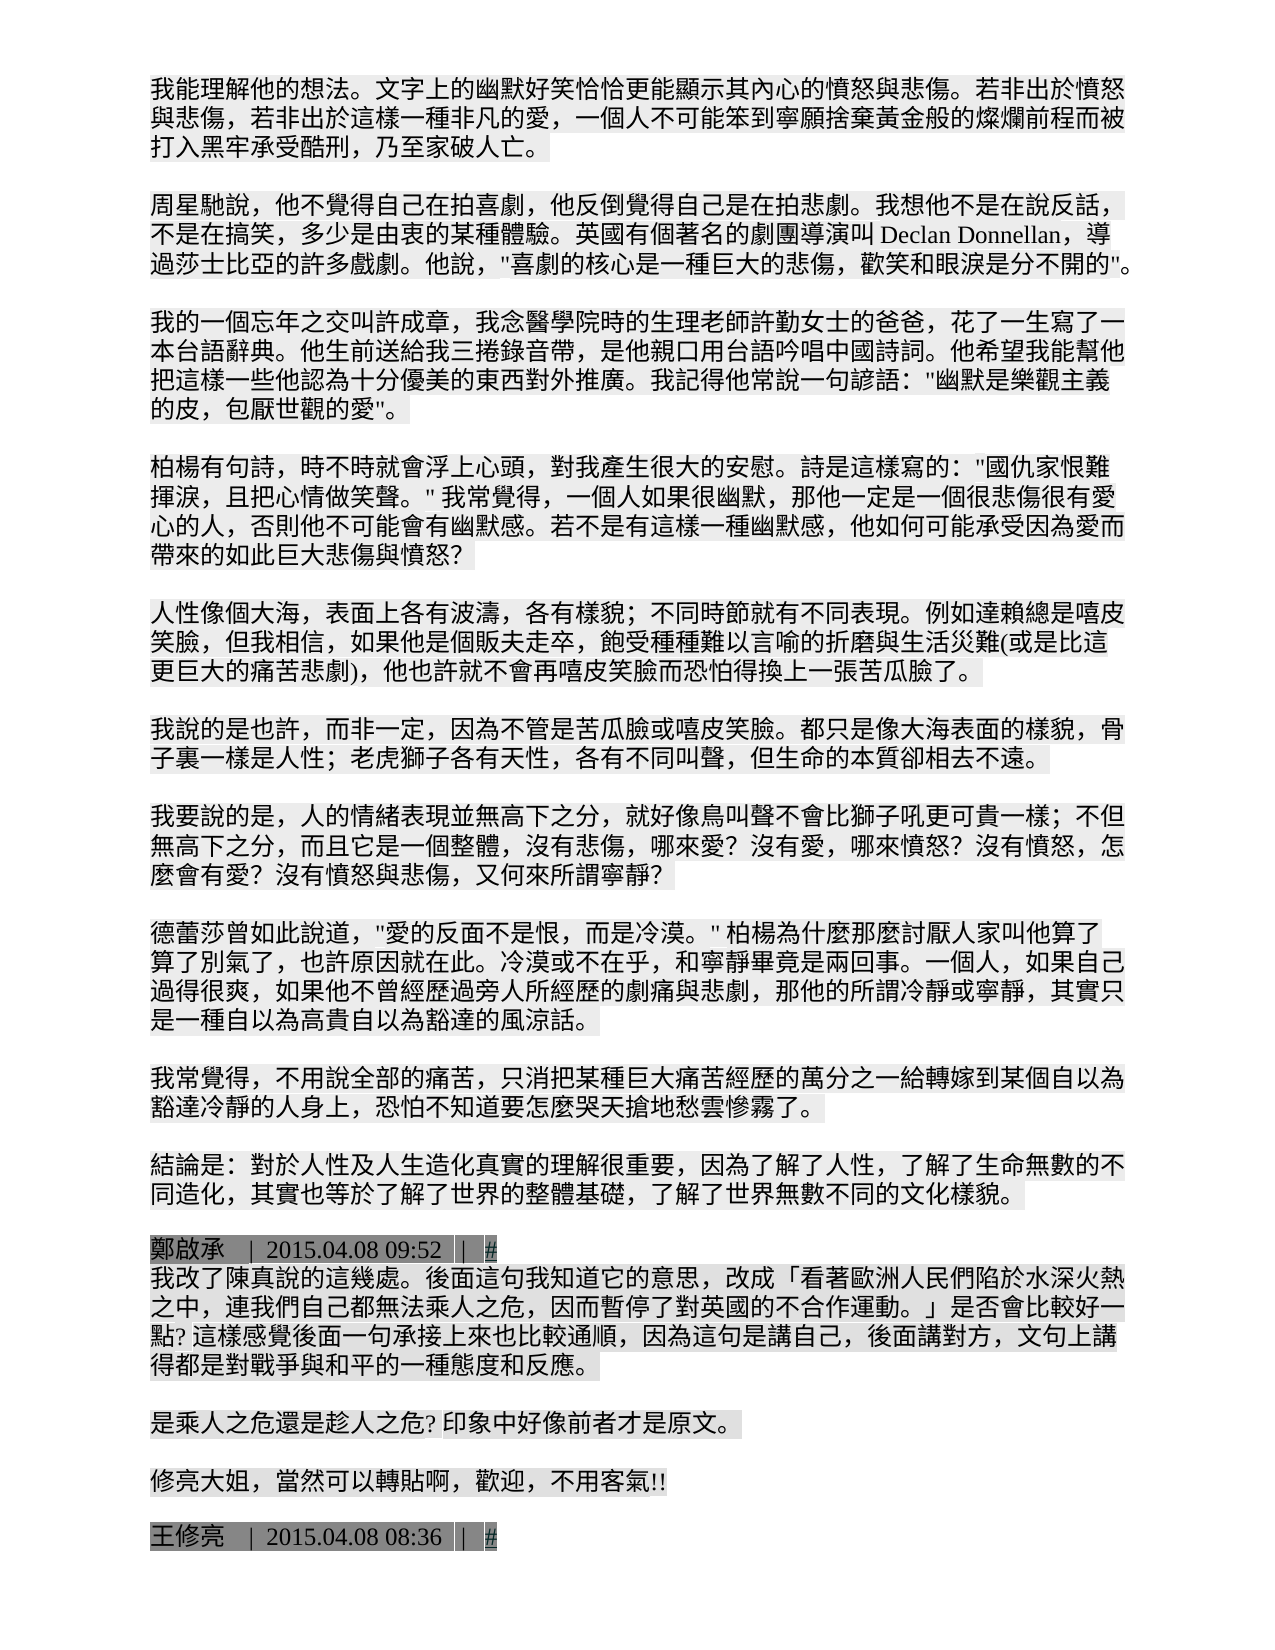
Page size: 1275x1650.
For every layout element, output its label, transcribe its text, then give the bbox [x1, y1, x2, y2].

text 王修亮 | 2015.04.08 08:36 | # [150, 1522, 1125, 1551]
text 鄭啟承 | 2015.04.08 09:52 | # [150, 1235, 1125, 1264]
text 1984年，林義雄出獄後，旋即出國遊學多年，期間還念了一個碩士學位。1991年返國，帶回三本Gene Sharp的書送我。Gene Sharp就是當代研究非暴力的一位哈佛著名學者(但我並沒有從他的書中得到多少啟發)。 1997年我出國前夕，跑去跟林義雄道別。我問他，你在國外多年，為何不乾脆念個博士？他說，學位對他來說，沒有意義，去大學教書更非其所願。他反過來建議我出國後也別把太多時間浪費在書本上，應該海外四處多玩玩多看看。但我始終沒有採用他的建議，而是把所有生命全數 "浪費" 在書本上。 出國念哲學之前，對於該專攻哲學的哪一部份尚未決定，基本上，我對epistemology(知識論)、philosophy of science (科學哲學)、philosophy of mind (心智哲學)、philosophy of mathematics(數學哲學)及邏輯等這類較為抽象的東西比較有興趣，但實際上，原本也考慮研究政治哲學，特別是非暴力抗爭這一部份，但一遇到維根斯坦之後，就把甘地拋在腦後了；人畢竟很難違逆自己的天性，喜歡抽象事物的，恐怕很難在較為具體的東西上得到滿足。 不過，哲學是一個整體，就跟醫學一樣，你總不可能只懂得大腦卻不懂得心臟或肺臟，你總不可能只懂維根斯坦卻不懂康德；對於倫理學或政治哲學等等這些東西，多少還是有點涉獵。至於非暴力，對其相關思維，當然更是熟稔。特別是甘地，知之甚詳。 就我的了解，甘地最推崇的人性素質之一就是憤怒和悲傷，特別是憤怒。他認為憤怒是很珍貴的東西，不應該輕易浪費。他說，人應該盡量保存自己的憤怒，讓憤怒像一座蘊積極大能量的火山那樣，撼動全世界。 憤怒和悲傷自然都是源自於痛苦，而且是巨大的痛苦。甘地相信，"不管是一個人或一個國家"，他的存在意義，"唯有透過宛如被釘上十字架那樣的巨大苦楚，才有可能誕生，除此之外，別無它法"。在這樣一種劇烈的痛苦中，人不可能不悲傷；悲傷是可貴的，因為世上不可能有一種愛卻不帶悲傷。 林義雄的女兒林奐均有一次問林義雄說，如果這些事是你自願承擔，為何如此悲傷？林義雄說，"耶穌自願上十字架，但他仍然心懷憂傷。" 耶穌的畫像總是一張苦瓜臉，我想這並非偶然，因為世上沒有一種愛不帶悲傷。 柏楊寫東西很好笑，但他卻有著一種火牛脾氣，生平很恨別人叫他 "算了算了，別氣了"。我能理解他的想法。文字上的幽默好笑恰恰更能顯示其內心的憤怒與悲傷。若非出於憤怒與悲傷，若非出於這樣一種非凡的愛，一個人不可能笨到寧願捨棄黃金般的燦爛前程而被打入黑牢承受酷刑，乃至家破人亡。 周星馳說，他不覺得自己在拍喜劇，他反倒覺得自己是在拍悲劇。我想他不是在說反話，不是在搞笑，多少是由衷的某種體驗。英國有個著名的劇團導演叫Declan Donnellan，導過莎士比亞的許多戲劇。他說，"喜劇的核心是一種巨大的悲傷，歡笑和眼淚是分不開的"。 我的一個忘年之交叫許成章，我念醫學院時的生理老師許勤女士的爸爸，花了一生寫了一本台語辭典。他生前送給我三捲錄音帶，是他親口用台語吟唱中國詩詞。他希望我能幫他把這樣一些他認為十分優美的東西對外推廣。我記得他常說一句諺語："幽默是樂觀主義的皮，包厭世觀的愛"。 柏楊有句詩，時不時就會浮上心頭，對我產生很大的安慰。詩是這樣寫的："國仇家恨難揮淚，且把心情做笑聲。" 我常覺得，一個人如果很幽默，那他一定是一個很悲傷很有愛心的人，否則他不可能會有幽默感。若不是有這樣一種幽默感，他如何可能承受因為愛而帶來的如此巨大悲傷與憤怒？ 人性像個大海，表面上各有波濤，各有樣貌；不同時節就有不同表現。例如達賴總是嘻皮笑臉，但我相信，如果他是個販夫走卒，飽受種種難以言喻的折磨與生活災難(或是比這更巨大的痛苦悲劇)，他也許就不會再嘻皮笑臉而恐怕得換上一張苦瓜臉了。 我說的是也許，而非一定，因為不管是苦瓜臉或嘻皮笑臉。都只是像大海表面的樣貌，骨子裏一樣是人性；老虎獅子各有天性，各有不同叫聲，但生命的本質卻相去不遠。 我要說的是，人的情緒表現並無高下之分，就好像鳥叫聲不會比獅子吼更可貴一樣；不但無高下之分，而且它是一個整體，沒有悲傷，哪來愛？沒有愛，哪來憤怒？沒有憤怒，怎麼會有愛？沒有憤怒與悲傷，又何來所謂寧靜？ 德蕾莎曾如此說道，"愛的反面不是恨，而是冷漠。" 柏楊為什麼那麼討厭人家叫他算了算了別氣了，也許原因就在此。冷漠或不在乎，和寧靜畢竟是兩回事。一個人，如果自己過得很爽，如果他不曾經歷過旁人所經歷的劇痛與悲劇，那他的所謂冷靜或寧靜，其實只是一種自以為高貴自以為豁達的風涼話。 我常覺得，不用說全部的痛苦，只消把某種巨大痛苦經歷的萬分之一給轉嫁到某個自以為豁達冷靜的人身上，恐怕不知道要怎麼哭天搶地愁雲慘霧了。 結論是：對於人性及人生造化真實的理解很重要，因為了解了人性，了解了生命無數的不同造化，其實也等於了解了世界的整體基礎，了解了世界無數不同的文化樣貌。 [150, 75, 1125, 1210]
text 我改了陳真說的這幾處。後面這句我知道它的意思，改成「看著歐洲人民們陷於水深火熱之中，連我們自己都無法乘人之危，因而暫停了對英國的不合作運動。」是否會比較好一點? 這樣感覺後面一句承接上來也比較通順，因為這句是講自己，後面講對方，文句上講得都是對戰爭與和平的一種態度和反應。 是乘人之危還是趁人之危? 印象中好像前者才是原文。 修亮大姐，當然可以轉貼啊，歡迎，不用客氣!! [150, 1264, 1125, 1497]
